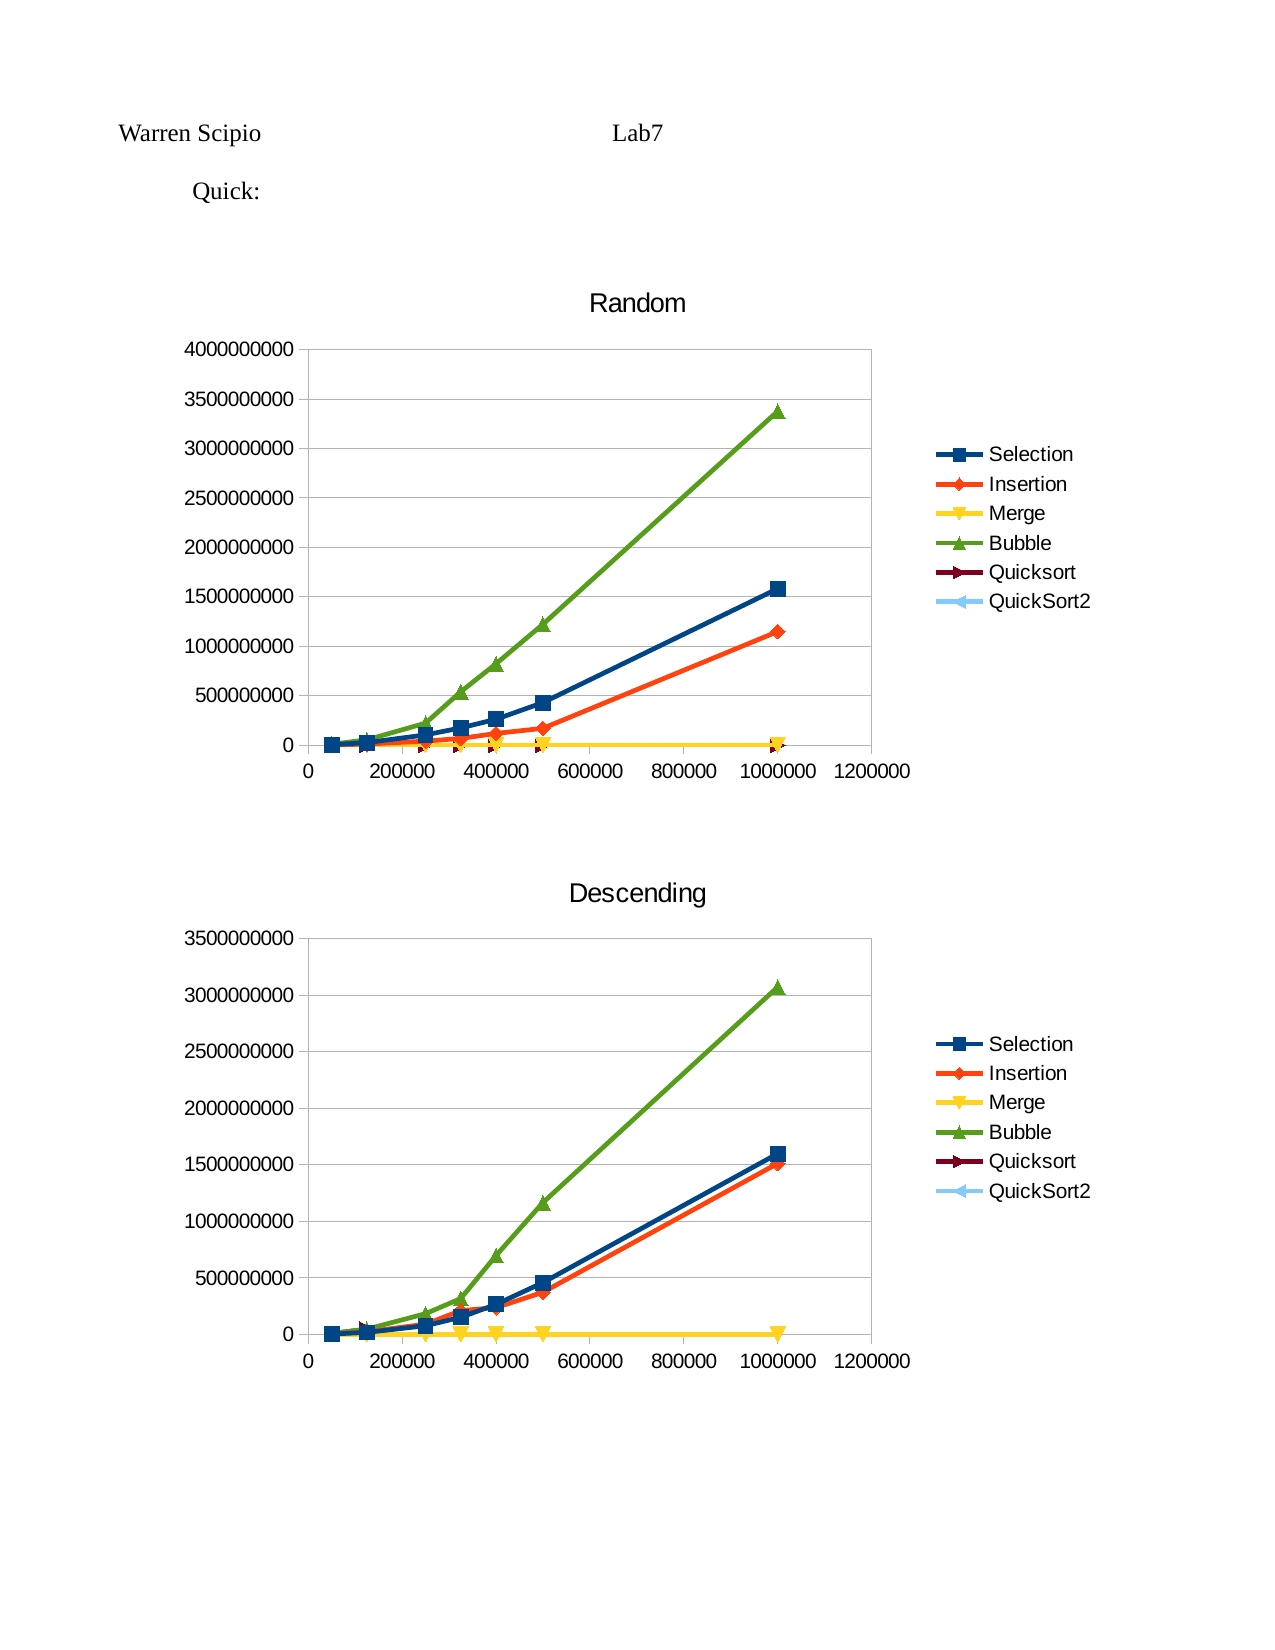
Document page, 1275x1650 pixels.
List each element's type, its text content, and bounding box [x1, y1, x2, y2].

text Quick: [118, 176, 1157, 205]
